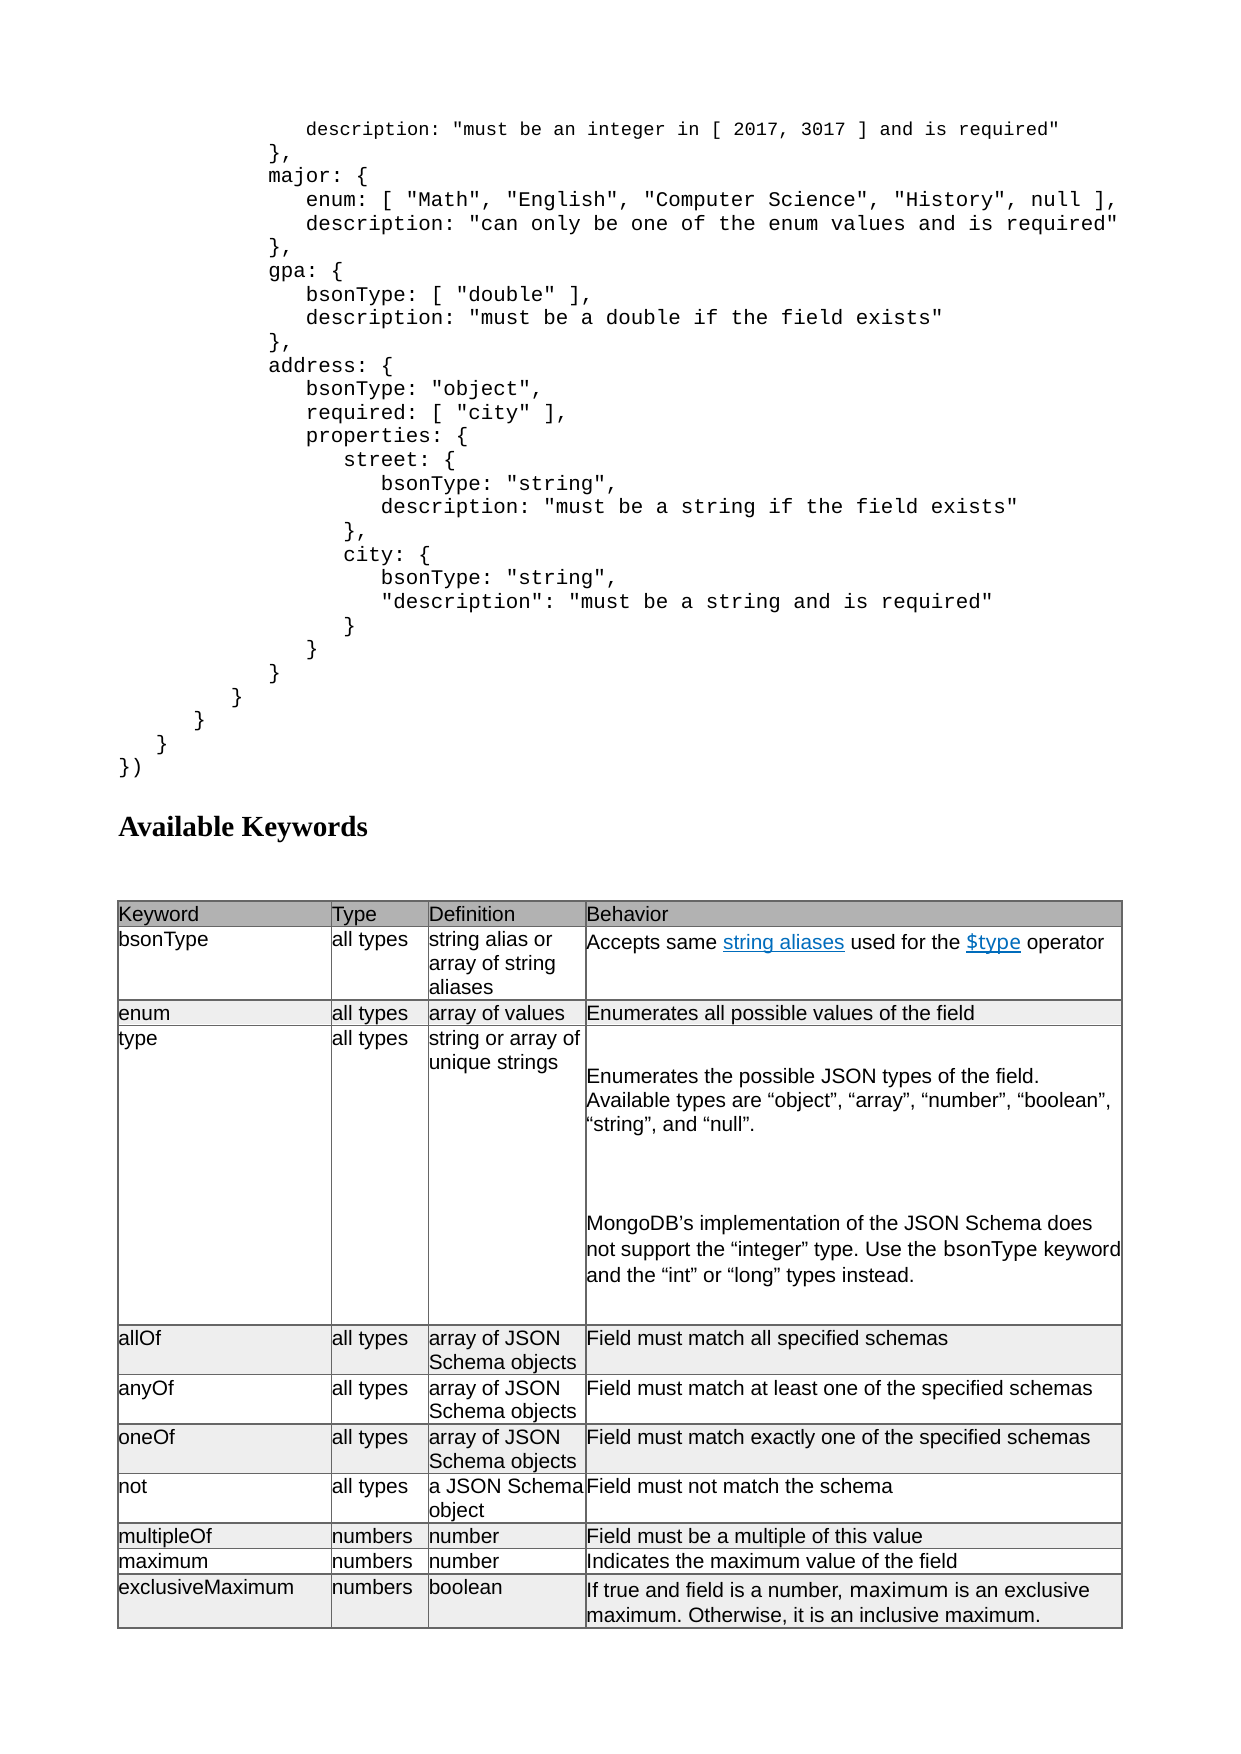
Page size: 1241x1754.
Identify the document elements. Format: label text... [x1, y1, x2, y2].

table_cell string alias or array of string aliases [429, 927, 585, 999]
text description: "must be a string if the field exists" [118, 496, 1122, 520]
table_cell all types [332, 1474, 428, 1522]
text description: "can only be one of the enum values and is required" [118, 213, 1122, 236]
table_cell Field must be a multiple of this value [587, 1524, 1121, 1548]
table_cell Field must match exactly one of the specified schemas [587, 1425, 1121, 1473]
table_cell anyOf [119, 1375, 331, 1423]
text properties: { [118, 426, 1122, 449]
table_cell array of JSON Schema objects [429, 1425, 585, 1473]
table_cell If true and field is a number, maximum is an exclusive maximum. Otherwise, it is an inclusive maximum. [587, 1575, 1121, 1627]
text city: { [118, 544, 1122, 567]
table_cell string or array of unique strings [429, 1026, 585, 1324]
text "description": "must be a string and is required" [118, 591, 1122, 615]
table_cell type [119, 1026, 331, 1324]
text }, [118, 520, 1122, 544]
table_cell Field must match all specified schemas [587, 1326, 1121, 1374]
table_cell number [429, 1524, 585, 1548]
text } [118, 709, 1122, 733]
text } [118, 615, 1122, 638]
table_cell numbers [332, 1549, 428, 1573]
table_cell Indicates the maximum value of the field [587, 1549, 1121, 1573]
table_cell Field must not match the schema [587, 1474, 1121, 1522]
table_cell multipleOf [119, 1524, 331, 1548]
table_cell all types [332, 1026, 428, 1324]
table_cell boolean [429, 1575, 585, 1627]
table_header Keyword [119, 902, 331, 926]
table_cell exclusiveMaximum [119, 1575, 331, 1627]
text enum: [ "Math", "English", "Computer Science", "History", null ], [118, 189, 1122, 213]
text } [118, 662, 1122, 686]
table_cell a JSON Schema object [429, 1474, 585, 1522]
table_cell not [119, 1474, 331, 1522]
text street: { [118, 449, 1122, 473]
table_header Type [332, 902, 428, 926]
text bsonType: [ "double" ], [118, 284, 1122, 307]
text }, [118, 331, 1122, 354]
table_cell number [429, 1549, 585, 1573]
text Available Keywords [118, 809, 1122, 842]
table_cell array of JSON Schema objects [429, 1375, 585, 1423]
table_header Definition [429, 902, 585, 926]
text } [118, 686, 1122, 709]
text required: [ "city" ], [118, 402, 1122, 426]
table_cell Enumerates the possible JSON types of the field. Available types are “object”, “array”, “number”, “boolean”, “string”, and “null”. MongoDB’s implementation of the JSON Schema does not support the “integer” type. Use the bsonType keyword and the “int” or “long” types instead. [587, 1026, 1121, 1324]
table_cell allOf [119, 1326, 331, 1374]
table_cell all types [332, 1375, 428, 1423]
table_cell oneOf [119, 1425, 331, 1473]
table_cell all types [332, 1326, 428, 1374]
text address: { [118, 354, 1122, 378]
table_cell bsonType [119, 927, 331, 999]
text bsonType: "object", [118, 378, 1122, 402]
text bsonType: "string", [118, 567, 1122, 591]
text }) [118, 757, 1122, 780]
table_cell all types [332, 927, 428, 999]
table_cell Accepts same string aliases used for the $type operator [587, 927, 1121, 999]
table_cell all types [332, 1425, 428, 1473]
table_cell all types [332, 1001, 428, 1024]
table_cell maximum [119, 1549, 331, 1573]
text }, [118, 142, 1122, 165]
table_cell Field must match at least one of the specified schemas [587, 1375, 1121, 1423]
table_cell array of values [429, 1001, 585, 1024]
text major: { [118, 165, 1122, 189]
text bsonType: "string", [118, 473, 1122, 496]
text description: "must be an integer in [ 2017, 3017 ] and is required" [118, 118, 1122, 142]
text } [118, 638, 1122, 662]
table_header Behavior [587, 902, 1121, 926]
table_cell array of JSON Schema objects [429, 1326, 585, 1374]
table_cell numbers [332, 1575, 428, 1627]
table_cell Enumerates all possible values of the field [587, 1001, 1121, 1024]
table_cell enum [119, 1001, 331, 1024]
table_cell numbers [332, 1524, 428, 1548]
text }, [118, 236, 1122, 260]
text gpa: { [118, 260, 1122, 284]
text description: "must be a double if the field exists" [118, 307, 1122, 331]
text } [118, 733, 1122, 757]
